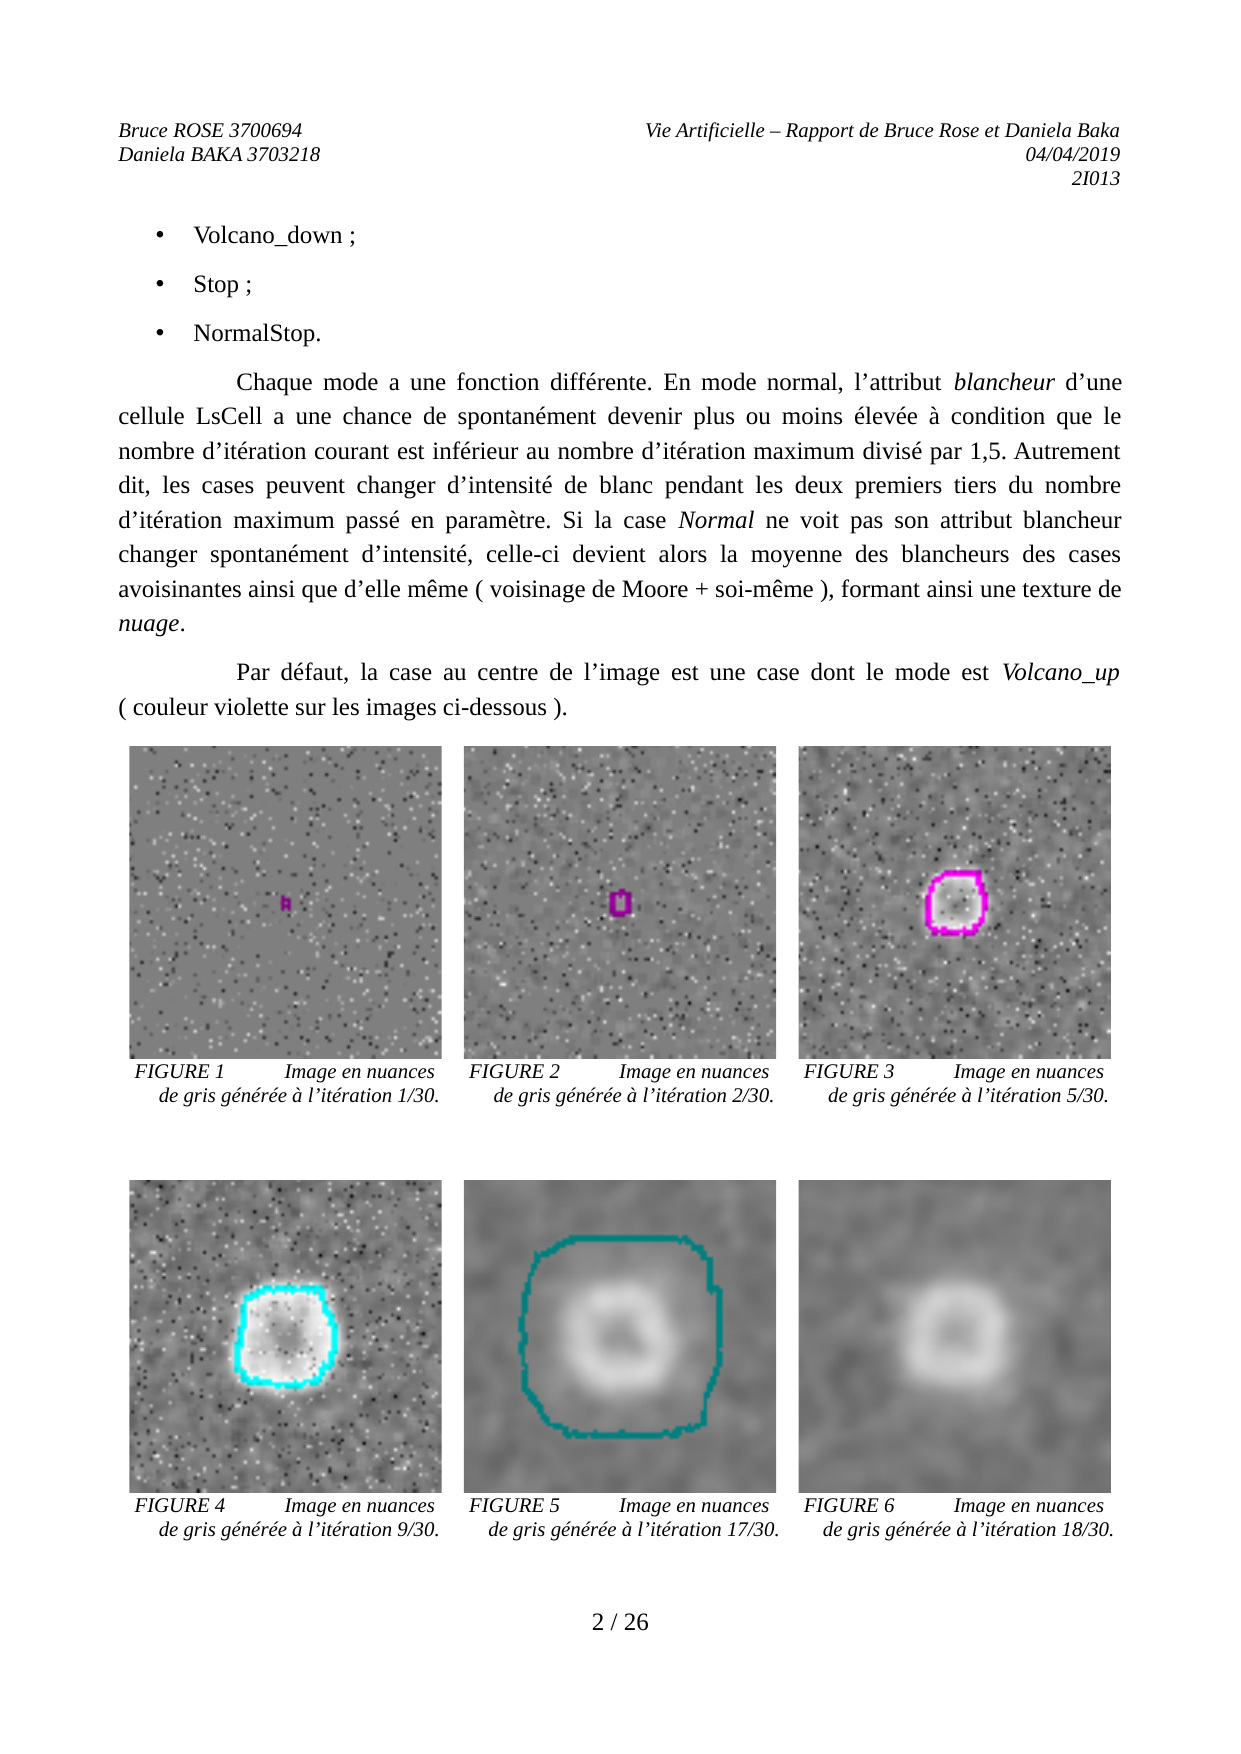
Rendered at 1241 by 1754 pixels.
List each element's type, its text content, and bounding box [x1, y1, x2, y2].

text Par défaut, la case au centre de l’image est une case dont le mode est Volcano_up ( couleur violette sur les images ci-dessous ). [118, 657, 1122, 721]
list Stop ; [156, 269, 1122, 298]
table_header Image en nuances de gris générée à l’itération 2/30. [453, 741, 787, 1125]
table_header Image en nuances de gris générée à l’itération 5/30. [788, 741, 1122, 1125]
picture [798, 1180, 1111, 1493]
table_header Image en nuances de gris générée à l’itération 9/30. [118, 1175, 453, 1559]
picture [463, 1180, 777, 1493]
picture [798, 746, 1111, 1059]
picture [129, 1180, 442, 1493]
table_header Image en nuances de gris générée à l’itération 1/30. [118, 741, 453, 1125]
text Chaque mode a une fonction différente. En mode normal, l’attribut blancheur d’une cellule LsCell a une chance de spontanément devenir plus ou moins élevée à condition que le nombre d’itération courant est inférieur au nombre d’itération maximum divisé par 1,5. Autrement dit, les cases peuvent changer d’intensité de blanc pendant les deux premiers tiers du nombre d’itération maximum passé en paramètre. Si la case Normal ne voit pas son attribut blancheur changer spontanément d’intensité, celle-ci devient alors la moyenne des blancheurs des cases avoisinantes ainsi que d’elle même ( voisinage de Moore + soi-même ), formant ainsi une texture de nuage. [118, 367, 1122, 637]
picture [129, 746, 442, 1059]
list NormalStop. [156, 318, 1122, 347]
table_header Image en nuances de gris générée à l’itération 17/30. [453, 1175, 787, 1559]
picture [463, 746, 777, 1059]
list Volcano_down ; [156, 220, 1122, 248]
table_header Image en nuances de gris générée à l’itération 18/30. [788, 1175, 1122, 1559]
